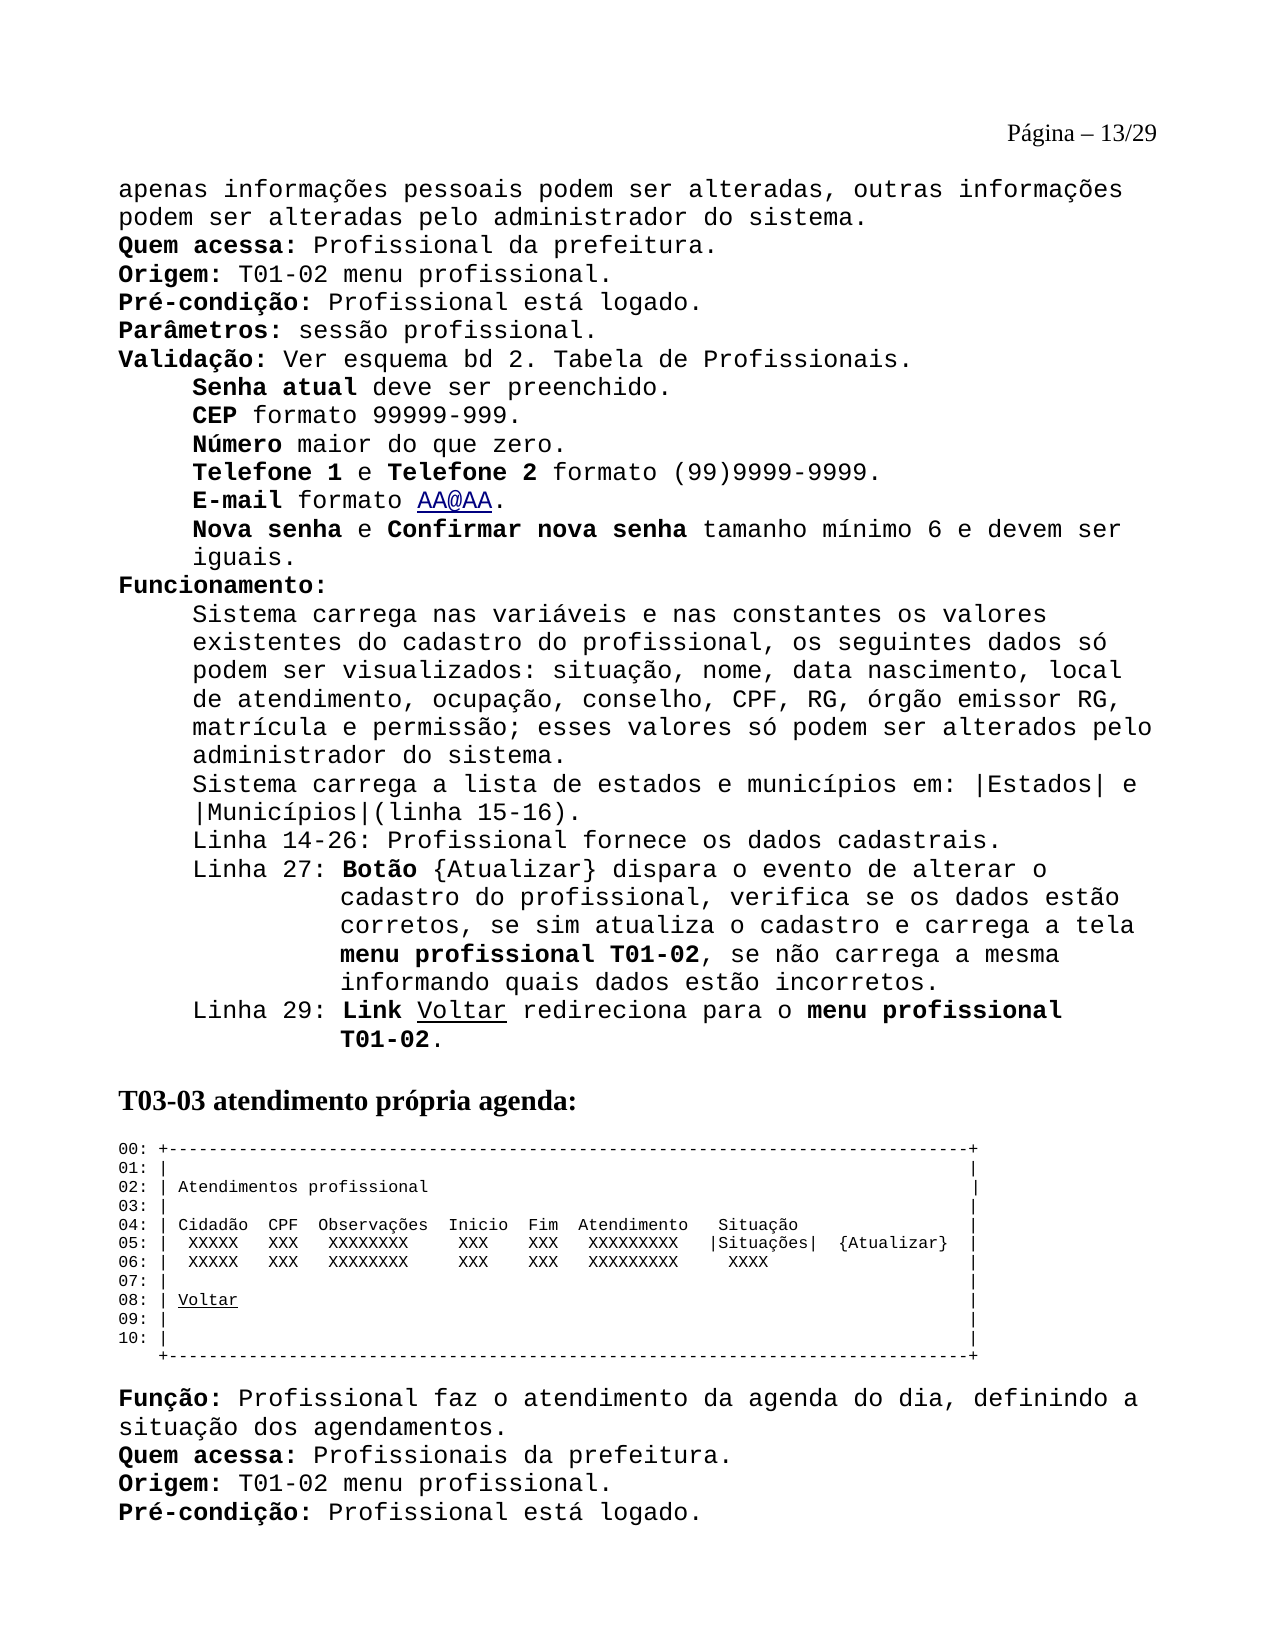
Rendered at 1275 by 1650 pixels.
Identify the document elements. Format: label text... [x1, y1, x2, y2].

text T03-03 atendimento própria agenda: [118, 1083, 1157, 1117]
text 07: | | [118, 1273, 1157, 1291]
text 03: | | [118, 1197, 1157, 1216]
text Origem: T01-02 menu profissional. [118, 1471, 1157, 1499]
text 08: | Voltar | [118, 1291, 1157, 1310]
text Pré-condição: Profissional está logado. [118, 1499, 1157, 1527]
text 06: | XXXXX XXX XXXXXXXX XXX XXX XXXXXXXXX XXXX | [118, 1254, 1157, 1273]
text Parâmetros: sessão profissional. [118, 318, 1157, 346]
text Senha atual deve ser preenchido. [118, 375, 1157, 403]
text Número maior do que zero. [118, 431, 1157, 460]
text 02: | Atendimentos profissional | [118, 1178, 1157, 1197]
text CEP formato 99999-999. [118, 403, 1157, 431]
text 09: | | [118, 1310, 1157, 1329]
text Linha 29: Link Voltar redireciona para o menu profissional T01-02. [118, 998, 1157, 1055]
text Pré-condição: Profissional está logado. [118, 290, 1157, 318]
text apenas informações pessoais podem ser alteradas, outras informações podem ser alteradas pelo administrador do sistema. [118, 176, 1157, 233]
text 01: | | [118, 1159, 1157, 1178]
text Função: Profissional faz o atendimento da agenda do dia, definindo a situação dos agendamentos. [118, 1386, 1157, 1442]
text Telefone 1 e Telefone 2 formato (99)9999-9999. [118, 460, 1157, 488]
text Validação: Ver esquema bd 2. Tabela de Profissionais. [118, 346, 1157, 375]
text 05: | XXXXX XXX XXXXXXXX XXX XXX XXXXXXXXX |Situações| {Atualizar} | [118, 1235, 1157, 1254]
text Funcionamento: [118, 573, 1157, 601]
text Quem acessa: Profissionais da prefeitura. [118, 1442, 1157, 1471]
text +--------------------------------------------------------------------------------+ [118, 1348, 1157, 1367]
text Quem acessa: Profissional da prefeitura. [118, 233, 1157, 261]
text E-mail formato AA@AA. [118, 488, 1157, 516]
text Linha 14-26: Profissional fornece os dados cadastrais. [118, 828, 1157, 856]
text 04: | Cidadão CPF Observações Inicio Fim Atendimento Situação | [118, 1216, 1157, 1235]
text 10: | | [118, 1329, 1157, 1348]
text Linha 27: Botão {Atualizar} dispara o evento de alterar o cadastro do profissional, verifica se os dados estão corretos, se sim atualiza o cadastro e carrega a tela menu profissional T01-02, se não carrega a mesma informando quais dados estão incorretos. [118, 856, 1157, 998]
text Nova senha e Confirmar nova senha tamanho mínimo 6 e devem ser iguais. [118, 516, 1157, 573]
text Sistema carrega a lista de estados e municípios em: |Estados| e |Municípios|(linha 15-16). [118, 771, 1157, 828]
text Sistema carrega nas variáveis e nas constantes os valores existentes do cadastro do profissional, os seguintes dados só podem ser visualizados: situação, nome, data nascimento, local de atendimento, ocupação, conselho, CPF, RG, órgão emissor RG, matrícula e permissão; esses valores só podem ser alterados pelo administrador do sistema. [118, 601, 1157, 771]
text 00: +--------------------------------------------------------------------------------+ [118, 1141, 1157, 1159]
text Origem: T01-02 menu profissional. [118, 261, 1157, 290]
